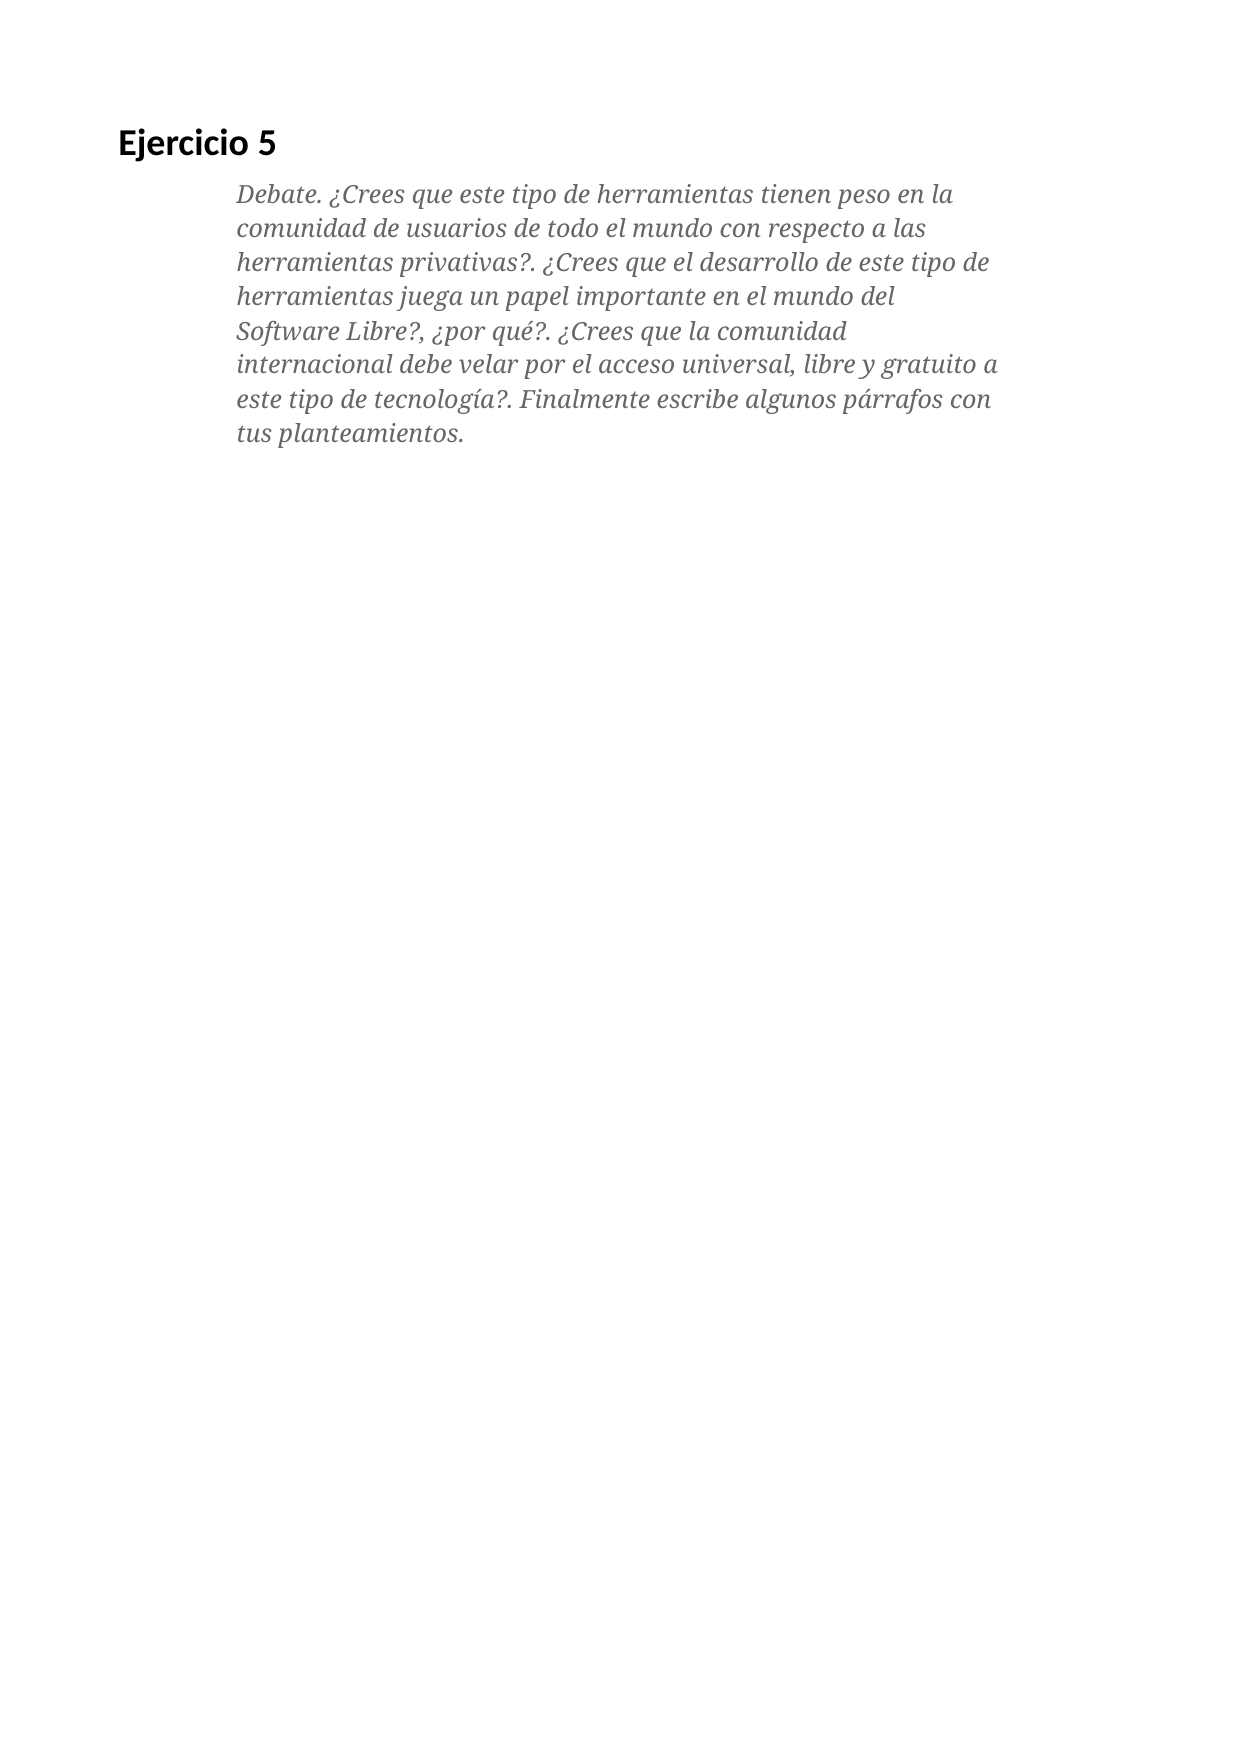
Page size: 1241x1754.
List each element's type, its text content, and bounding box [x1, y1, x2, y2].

text Debate. ¿Crees que este tipo de herramientas tienen peso en la comunidad de usuarios de todo el mundo con respecto a las herramientas privativas?. ¿Crees que el desarrollo de este tipo de herramientas juega un papel importante en el mundo del Software Libre?, ¿por qué?. ¿Crees que la comunidad internacional debe velar por el acceso universal, libre y gratuito a este tipo de tecnología?. Finalmente escribe algunos párrafos con tus planteamientos. [236, 177, 1004, 449]
subtitle Ejercicio 5 [118, 118, 1122, 164]
